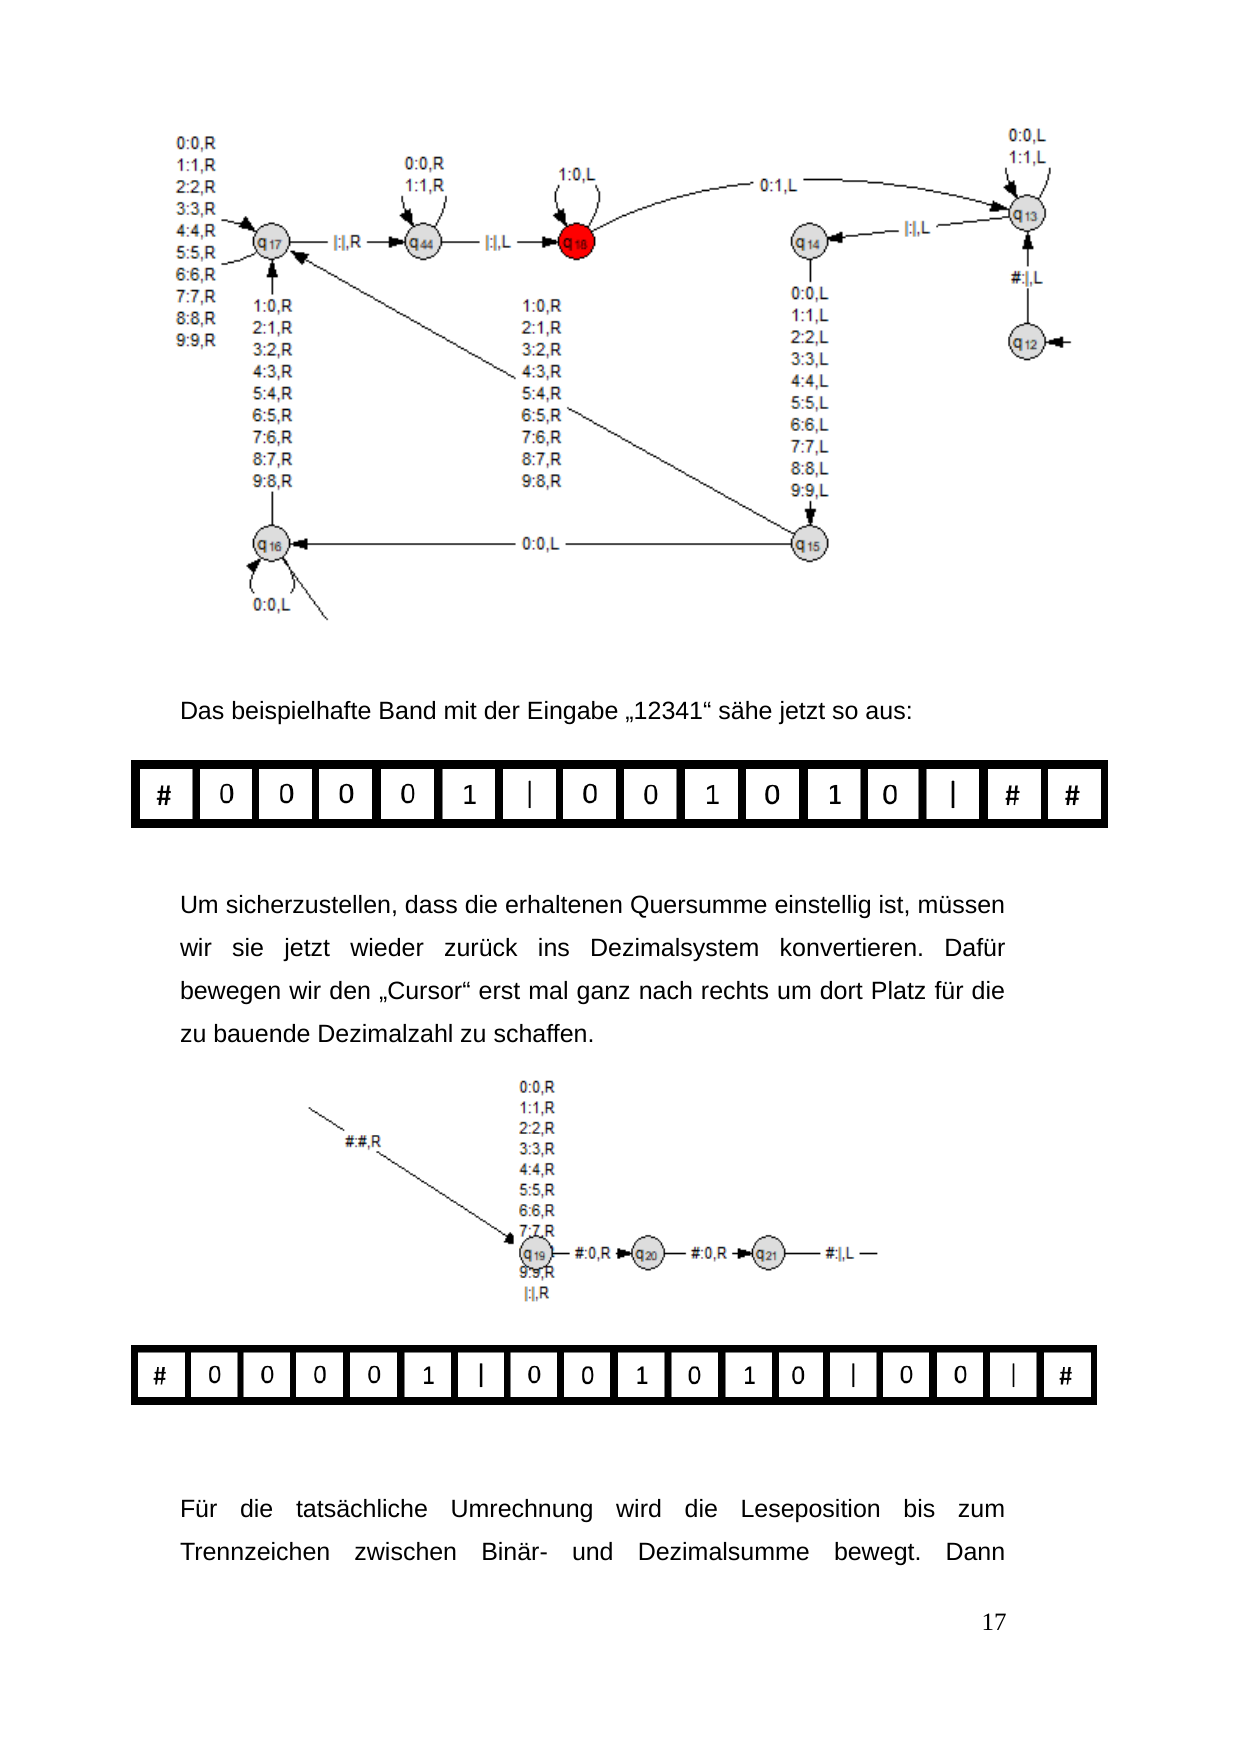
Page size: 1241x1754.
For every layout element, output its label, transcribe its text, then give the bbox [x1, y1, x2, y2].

text Um sicherzustellen, dass die erhaltenen Quersumme einstellig ist, müssen wir sie jetzt wieder zurück ins Dezimalsystem konvertieren. Dafür bewegen wir den „Cursor“ erst mal ganz nach rechts um dort Platz für die zu bauende Dezimalzahl zu schaffen. [180, 876, 1006, 1048]
picture [107, 118, 1079, 639]
text Das beispielhafte Band mit der Eingabe „12341“ sähe jetzt so aus: [180, 696, 1006, 725]
text Für die tatsächliche Umrechnung wird die Leseposition bis zum Trennzeichen zwischen Binär- und Dezimalsumme bewegt. Dann [180, 1494, 1006, 1566]
picture [114, 1062, 1119, 1437]
picture [112, 733, 1117, 876]
